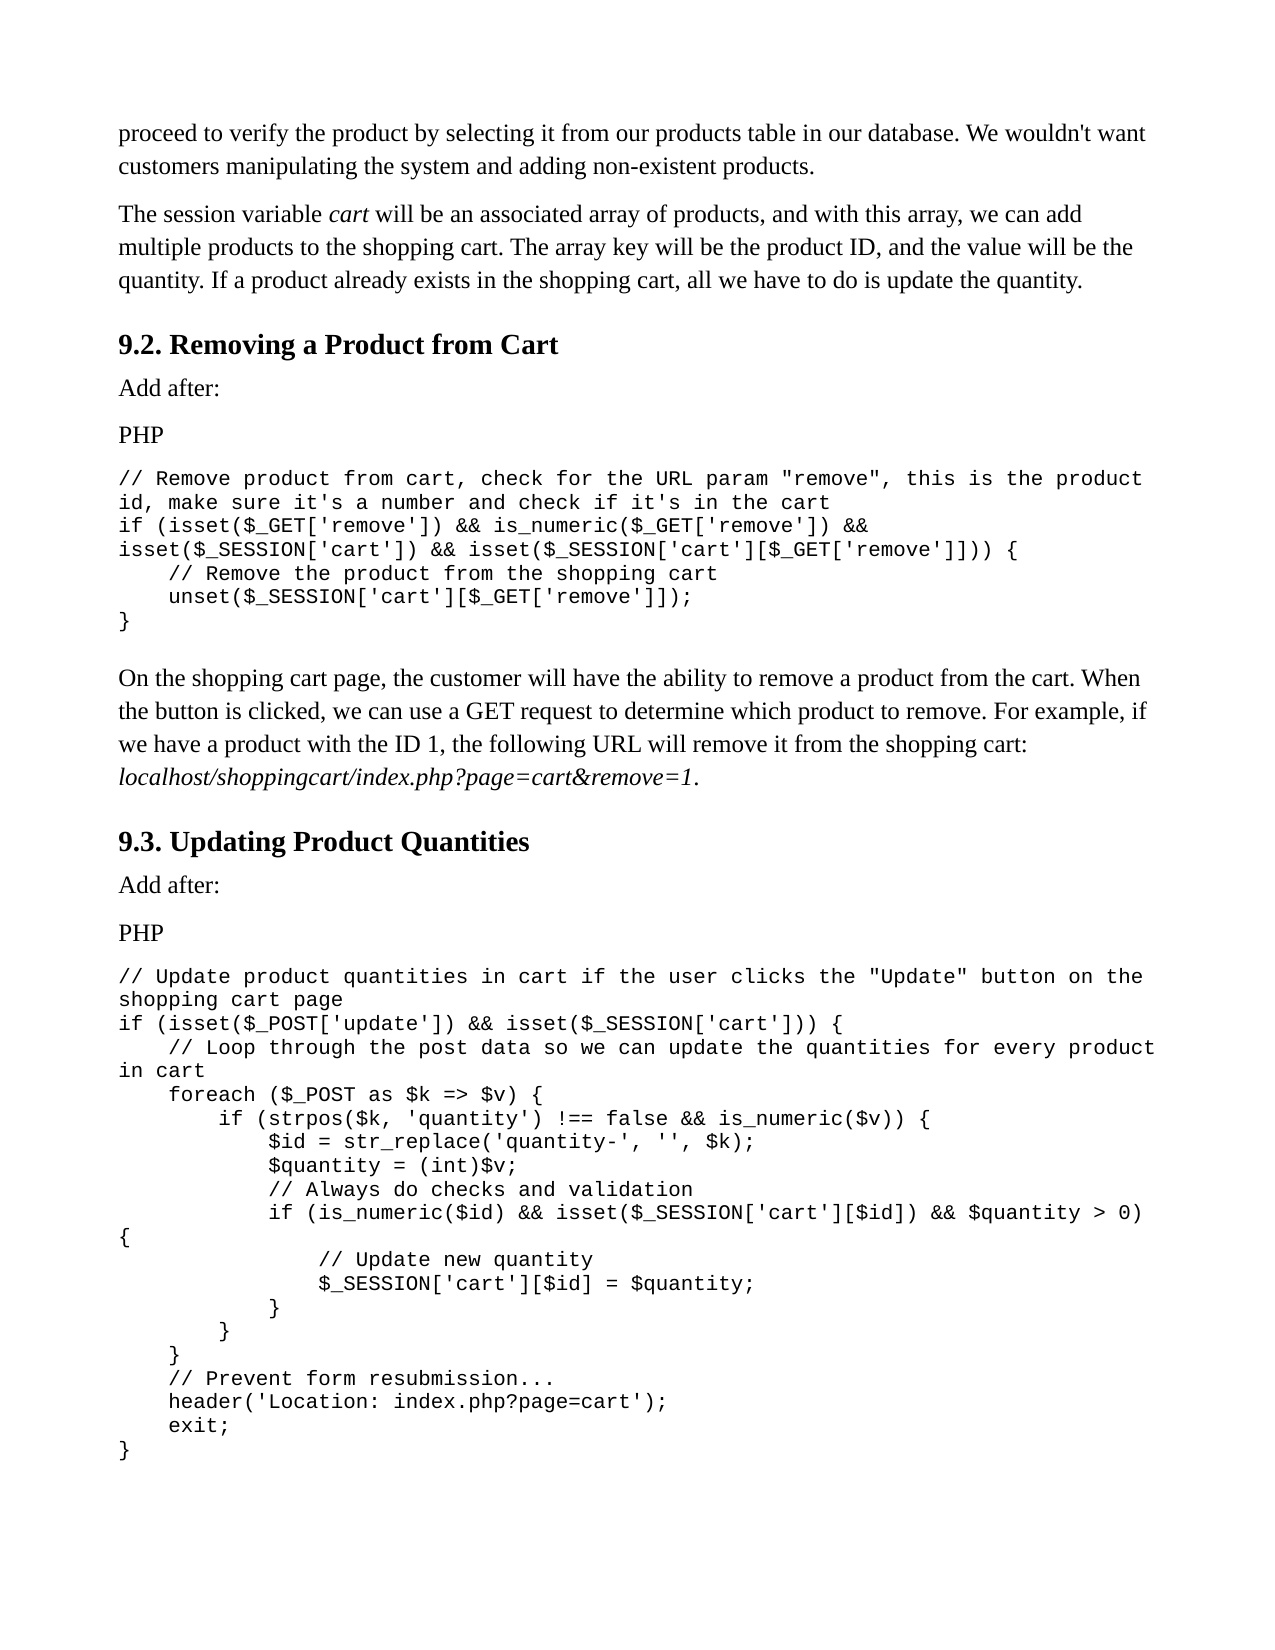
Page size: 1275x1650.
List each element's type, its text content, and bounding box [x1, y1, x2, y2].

text if (isset($_GET['remove']) && is_numeric($_GET['remove']) && isset($_SESSION['cart']) && isset($_SESSION['cart'][$_GET['remove']])) { [118, 516, 1157, 563]
text // Update product quantities in cart if the user clicks the "Update" button on the shopping cart page [118, 966, 1157, 1013]
subtitle 9.2. Removing a Product from Cart [118, 327, 1157, 361]
text $_SESSION['cart'][$id] = $quantity; [118, 1273, 1157, 1297]
text } [118, 1297, 1157, 1320]
text // Remove the product from the shopping cart [118, 563, 1157, 586]
text if (strpos($k, 'quantity') !== false && is_numeric($v)) { [118, 1108, 1157, 1131]
text if (is_numeric($id) && isset($_SESSION['cart'][$id]) && $quantity > 0) { [118, 1202, 1157, 1249]
text unset($_SESSION['cart'][$_GET['remove']]); [118, 586, 1157, 610]
text foreach ($_POST as $k => $v) { [118, 1084, 1157, 1108]
text // Update new quantity [118, 1249, 1157, 1273]
text if (isset($_POST['update']) && isset($_SESSION['cart'])) { [118, 1013, 1157, 1037]
text $quantity = (int)$v; [118, 1155, 1157, 1178]
text proceed to verify the product by selecting it from our products table in our database. We wouldn't want customers manipulating the system and adding non-existent products. [118, 118, 1157, 180]
text header('Location: index.php?page=cart'); [118, 1391, 1157, 1415]
text Add after: [118, 373, 1157, 402]
text } [118, 610, 1157, 634]
text On the shopping cart page, the customer will have the ability to remove a product from the cart. When the button is clicked, we can use a GET request to determine which product to remove. For example, if we have a product with the ID 1, the following URL will remove it from the shopping cart: localhost/shoppingcart/index.php?page=cart&remove=1. [118, 663, 1157, 791]
text PHP [118, 421, 1157, 449]
text Add after: [118, 871, 1157, 899]
text $id = str_replace('quantity-', '', $k); [118, 1131, 1157, 1155]
text // Prevent form resubmission... [118, 1368, 1157, 1391]
text } [118, 1439, 1157, 1462]
text PHP [118, 918, 1157, 947]
text // Loop through the post data so we can update the quantities for every product in cart [118, 1037, 1157, 1084]
text exit; [118, 1415, 1157, 1439]
text // Always do checks and validation [118, 1178, 1157, 1202]
text // Remove product from cart, check for the URL param "remove", this is the product id, make sure it's a number and check if it's in the cart [118, 468, 1157, 516]
text The session variable cart will be an associated array of products, and with this array, we can add multiple products to the shopping cart. The array key will be the product ID, and the value will be the quantity. If a product already exists in the shopping cart, all we have to do is update the quantity. [118, 199, 1157, 293]
subtitle 9.3. Updating Product Quantities [118, 824, 1157, 858]
text } [118, 1320, 1157, 1344]
text } [118, 1344, 1157, 1368]
